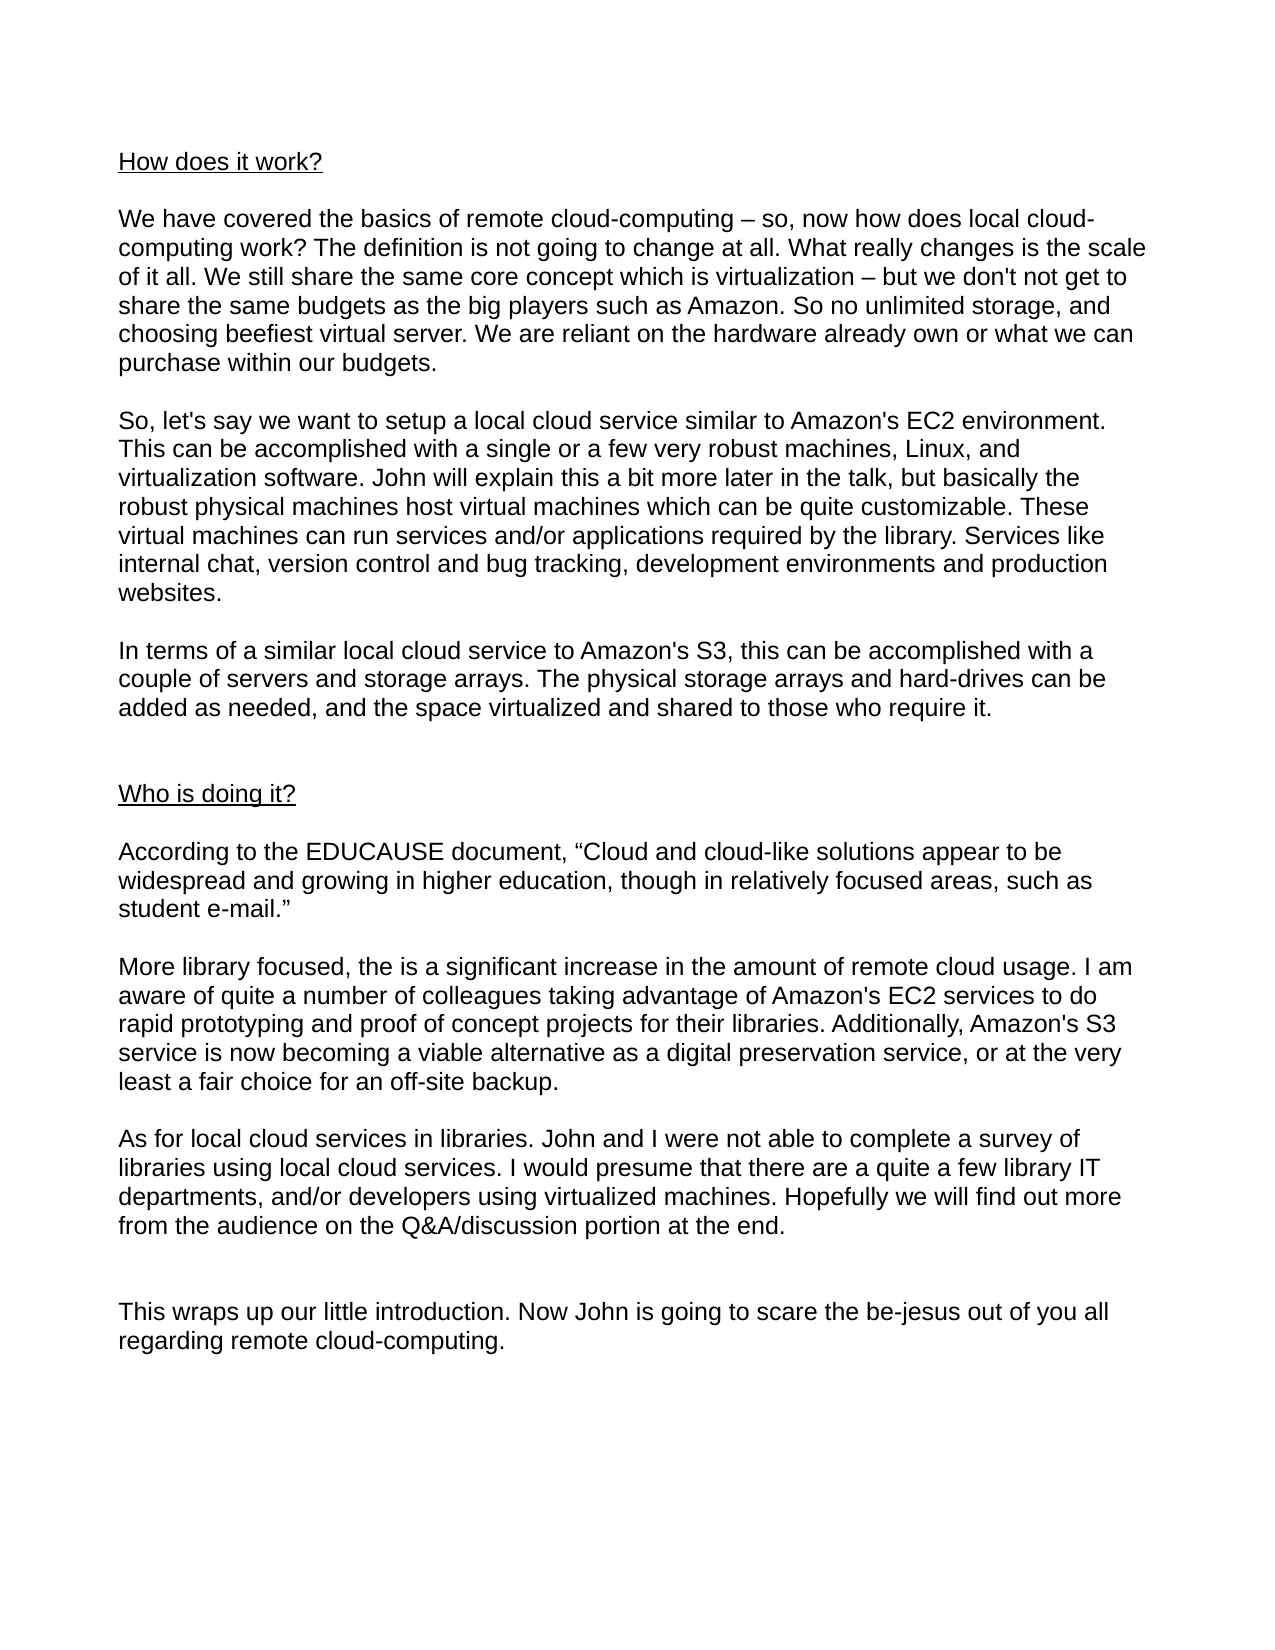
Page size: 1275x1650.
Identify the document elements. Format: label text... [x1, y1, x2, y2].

text As for local cloud services in libraries. John and I were not able to complete a survey of libraries using local cloud services. I would presume that there are a quite a few library IT departments, and/or developers using virtualized machines. Hopefully we will find out more from the audience on the Q&A/discussion portion at the end. [118, 1124, 1157, 1239]
text This wraps up our little introduction. Now John is going to scare the be-jesus out of you all regarding remote cloud-computing. [118, 1297, 1157, 1354]
text In terms of a similar local cloud service to Amazon's S3, this can be accomplished with a couple of servers and storage arrays. The physical storage arrays and hard-drives can be added as needed, and the space virtualized and shared to those who require it. [118, 636, 1157, 722]
text More library focused, the is a significant increase in the amount of remote cloud usage. I am aware of quite a number of colleagues taking advantage of Amazon's EC2 services to do rapid prototyping and proof of concept projects for their libraries. Additionally, Amazon's S3 service is now becoming a viable alternative as a digital preservation service, or at the very least a fair choice for an off-site backup. [118, 952, 1157, 1096]
text How does it work? [118, 147, 1157, 176]
text So, let's say we want to setup a local cloud service similar to Amazon's EC2 environment. This can be accomplished with a single or a few very robust machines, Linux, and virtualization software. John will explain this a bit more later in the talk, but basically the robust physical machines host virtual machines which can be quite customizable. These virtual machines can run services and/or applications required by the library. Services like internal chat, version control and bug tracking, development environments and production websites. [118, 406, 1157, 607]
text According to the EDUCAUSE document, “Cloud and cloud-like solutions appear to be widespread and growing in higher education, though in relatively focused areas, such as student e-mail.” [118, 837, 1157, 923]
text We have covered the basics of remote cloud-computing – so, now how does local cloud-computing work? The definition is not going to change at all. What really changes is the scale of it all. We still share the same core concept which is virtualization – but we don't not get to share the same budgets as the big players such as Amazon. So no unlimited storage, and choosing beefiest virtual server. We are reliant on the hardware already own or what we can purchase within our budgets. [118, 204, 1157, 377]
text Who is doing it? [118, 779, 1157, 808]
